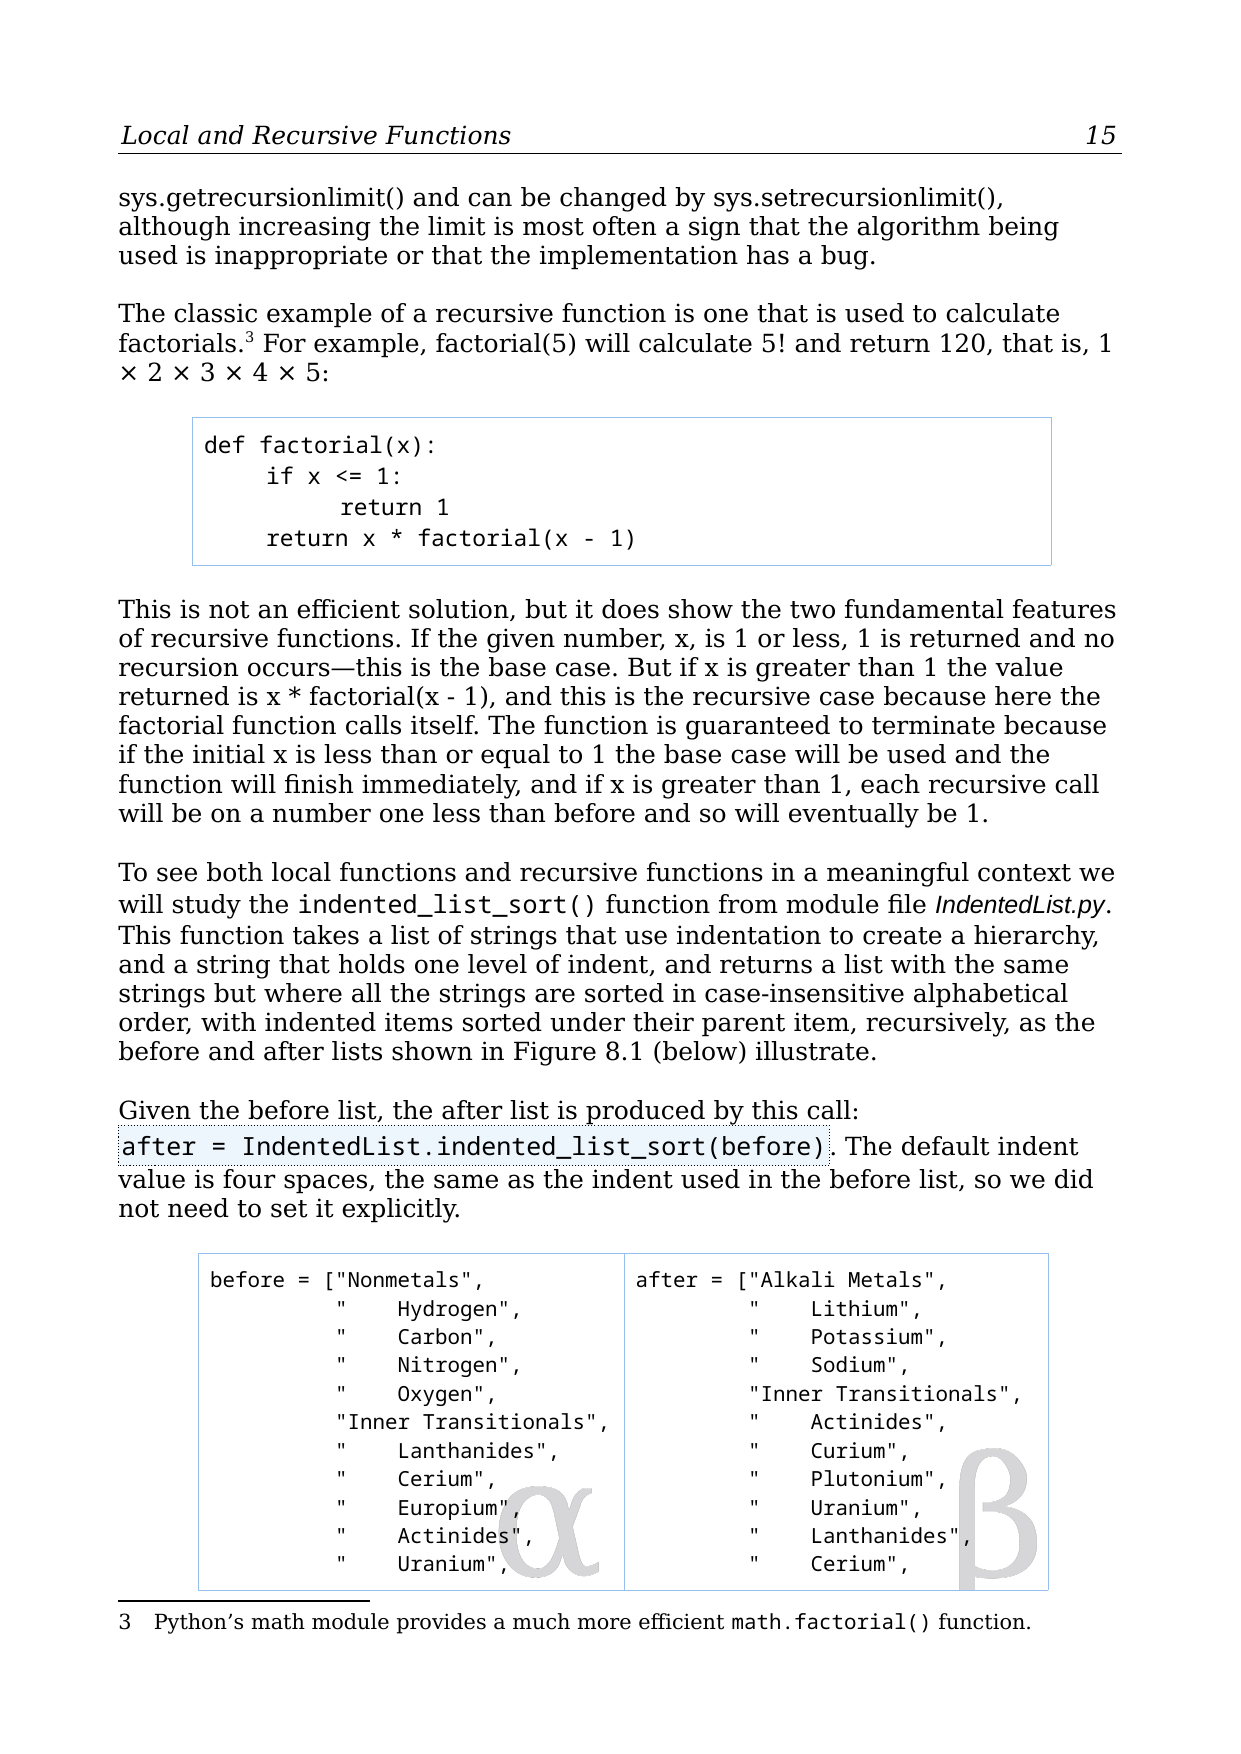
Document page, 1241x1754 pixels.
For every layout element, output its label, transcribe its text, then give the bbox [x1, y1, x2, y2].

text return x * factorial(x - 1) [193, 510, 1051, 565]
text Python’s math module provides a much more efficient math.factorial() function. [118, 1607, 1122, 1636]
text To see both local functions and recursive functions in a meaningful context we will study the indented_list_sort() function from module file IndentedList.py. This function takes a list of strings that use indentation to create a hierarchy, and a string that holds one level of indent, and returns a list with the same strings but where all the strings are sorted in case-insensitive alphabetical order, with indented items sorted under their parent item, recursively, as the before and after lists shown in Figure 8.1 (below) illustrate. [118, 858, 1122, 1067]
text sys.getrecursionlimit() and can be changed by sys.setrecursionlimit(), although increasing the limit is most often a sign that the algorithm being used is inappropriate or that the implementation has a bug. [118, 183, 1122, 270]
text This is not an efficient solution, but it does show the two fundamental features of recursive functions. If the given number, x, is 1 or less, 1 is returned and no recursion occurs—this is the base case. But if x is greater than 1 the value returned is x * factorial(x - 1), and this is the recursive case because here the factorial function calls itself. The function is guaranteed to terminate because if the initial x is less than or equal to 1 the base case will be used and the function will finish immediately, and if x is greater than 1, each recursive call will be on a number one less than before and so will eventually be 1. [118, 595, 1122, 828]
text return 1 [193, 479, 1051, 510]
text if x <= 1: [193, 448, 1051, 479]
table_header before = ["Nonmetals", " Hydrogen", " Carbon", " Nitrogen", " Oxygen", "Inner Transitionals", " Lanthanides", " Cerium", " Europium", " Actinides", " Uranium", [199, 1254, 624, 1590]
text Given the before list, the after list is produced by this call: after = IndentedList.indented_list_sort(before). The default indent value is four spaces, the same as the indent used in the before list, so we did not need to set it explicitly. [118, 1096, 1122, 1224]
text def factorial(x): [193, 418, 1051, 448]
text The classic example of a recursive function is one that is used to calculate factorials. For example, factorial(5) will calculate 5! and return 120, that is, 1 × 2 × 3 × 4 × 5: [118, 300, 1122, 387]
table_header after = ["Alkali Metals", " Lithium", " Potassium", " Sodium", "Inner Transitionals", " Actinides", " Curium", " Plutonium", " Uranium", " Lanthanides", " Cerium", [625, 1254, 1048, 1590]
